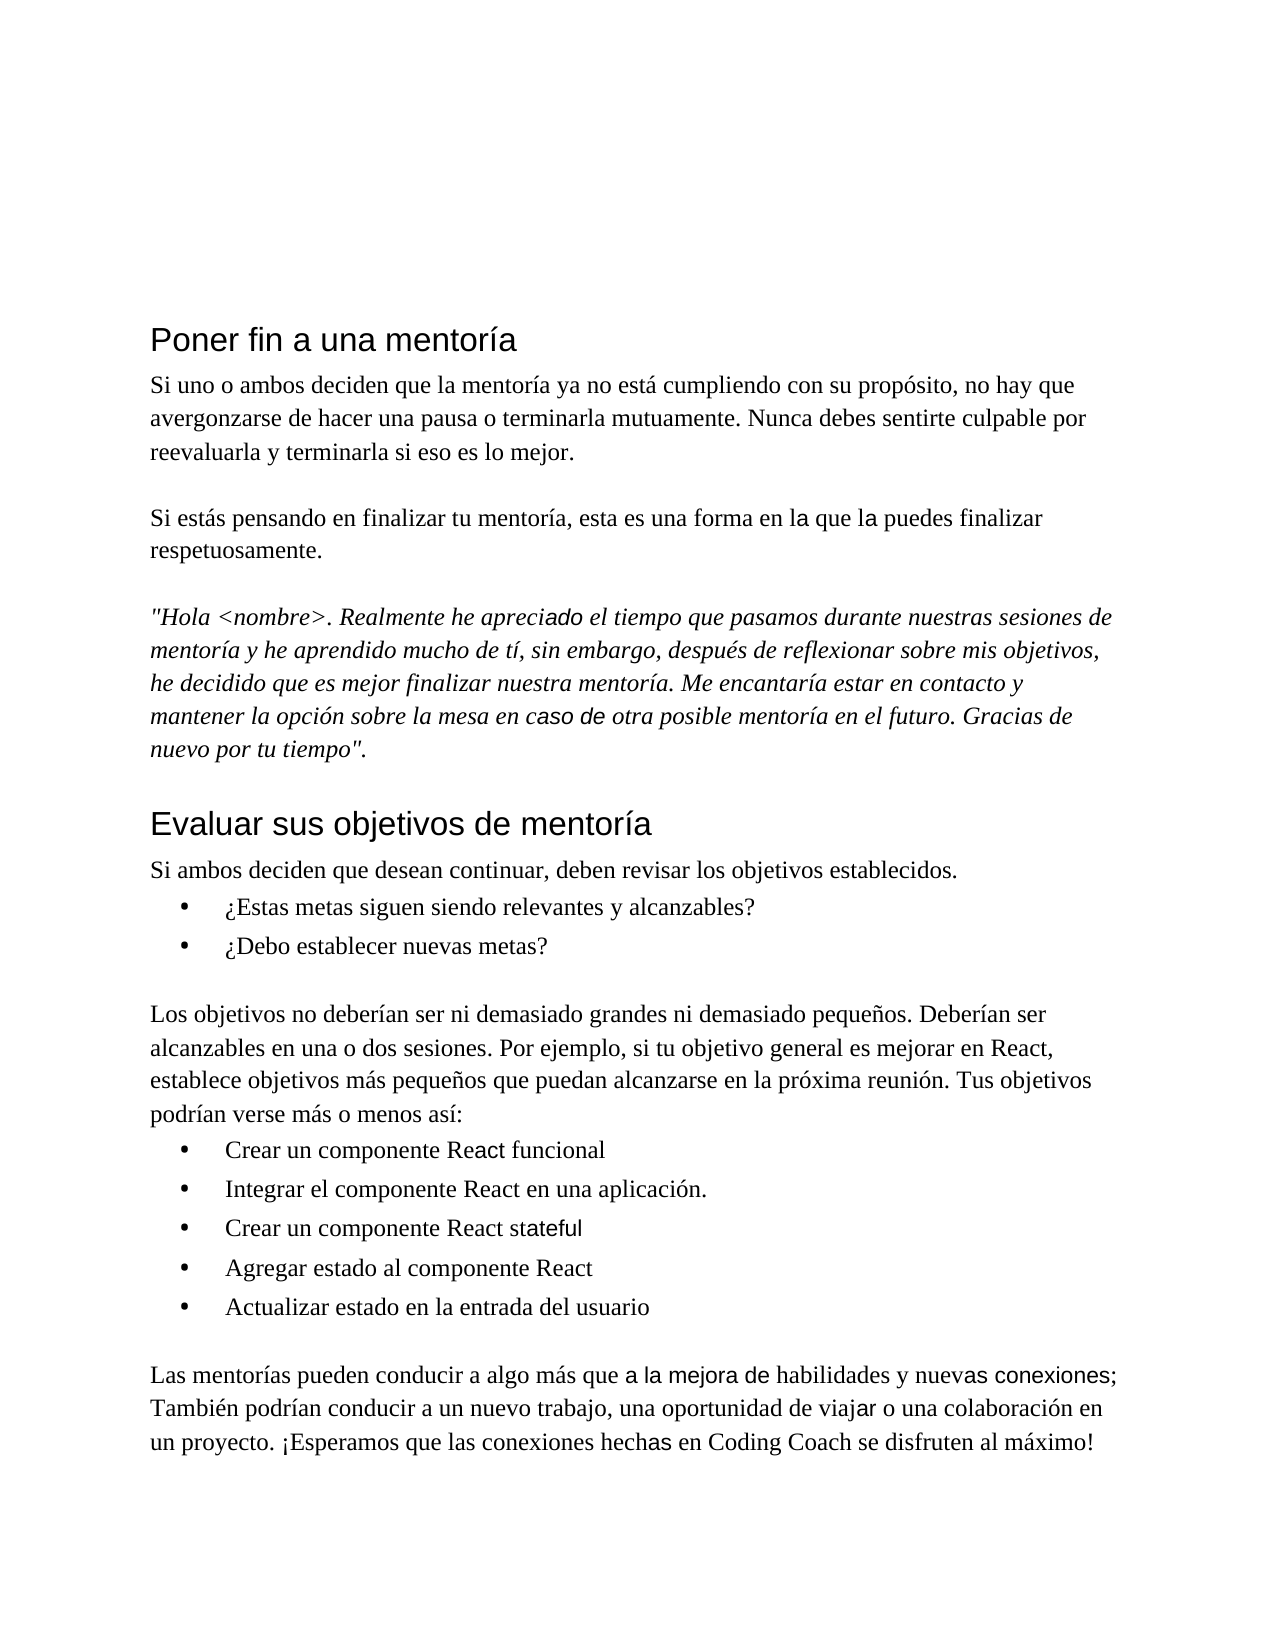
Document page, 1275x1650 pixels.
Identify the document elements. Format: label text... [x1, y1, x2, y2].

list Actualizar estado en la entrada del usuario [180, 1288, 1125, 1322]
list Crear un componente React stateful [180, 1210, 1125, 1244]
list Crear un componente React funcional [180, 1132, 1125, 1166]
list Integrar el componente React en una aplicación. [180, 1171, 1125, 1205]
list Agregar estado al componente React [180, 1249, 1125, 1283]
subtitle Evaluar sus objetivos de mentoría [150, 804, 1125, 843]
text Los objetivos no deberían ser ni demasiado grandes ni demasiado pequeños. Deberían ser alcanzables en una o dos sesiones. Por ejemplo, si tu objetivo general es mejorar en React, establece objetivos más pequeños que puedan alcanzarse en la próxima reunión. Tus objetivos podrían verse más o menos así: [150, 999, 1125, 1127]
list ¿Debo establecer nuevas metas? [180, 927, 1125, 961]
text Si estás pensando en finalizar tu mentoría, esta es una forma en la que la puedes finalizar respetuosamente. [150, 503, 1125, 564]
text Si ambos deciden que desean continuar, deben revisar los objetivos establecidos. [150, 855, 1125, 884]
text "Hola <nombre>. Realmente he apreciado el tiempo que pasamos durante nuestras sesiones de mentoría y he aprendido mucho de tí, sin embargo, después de reflexionar sobre mis objetivos, he decidido que es mejor finalizar nuestra mentoría. Me encantaría estar en contacto y mantener la opción sobre la mesa en caso de otra posible mentoría en el futuro. Gracias de nuevo por tu tiempo". [150, 602, 1125, 762]
text Las mentorías pueden conducir a algo más que a la mejora de habilidades y nuevas conexiones; También podrían conducir a un nuevo trabajo, una oportunidad de viajar o una colaboración en un proyecto. ¡Esperamos que las conexiones hechas en Coding Coach se disfruten al máximo! [150, 1361, 1125, 1455]
subtitle Poner fin a una mentoría [150, 319, 1125, 358]
list ¿Estas metas siguen siendo relevantes y alcanzables? [180, 888, 1125, 922]
text Si uno o ambos deciden que la mentoría ya no está cumpliendo con su propósito, no hay que avergonzarse de hacer una pausa o terminarla mutuamente. Nunca debes sentirte culpable por reevaluarla y terminarla si eso es lo mejor. [150, 371, 1125, 465]
